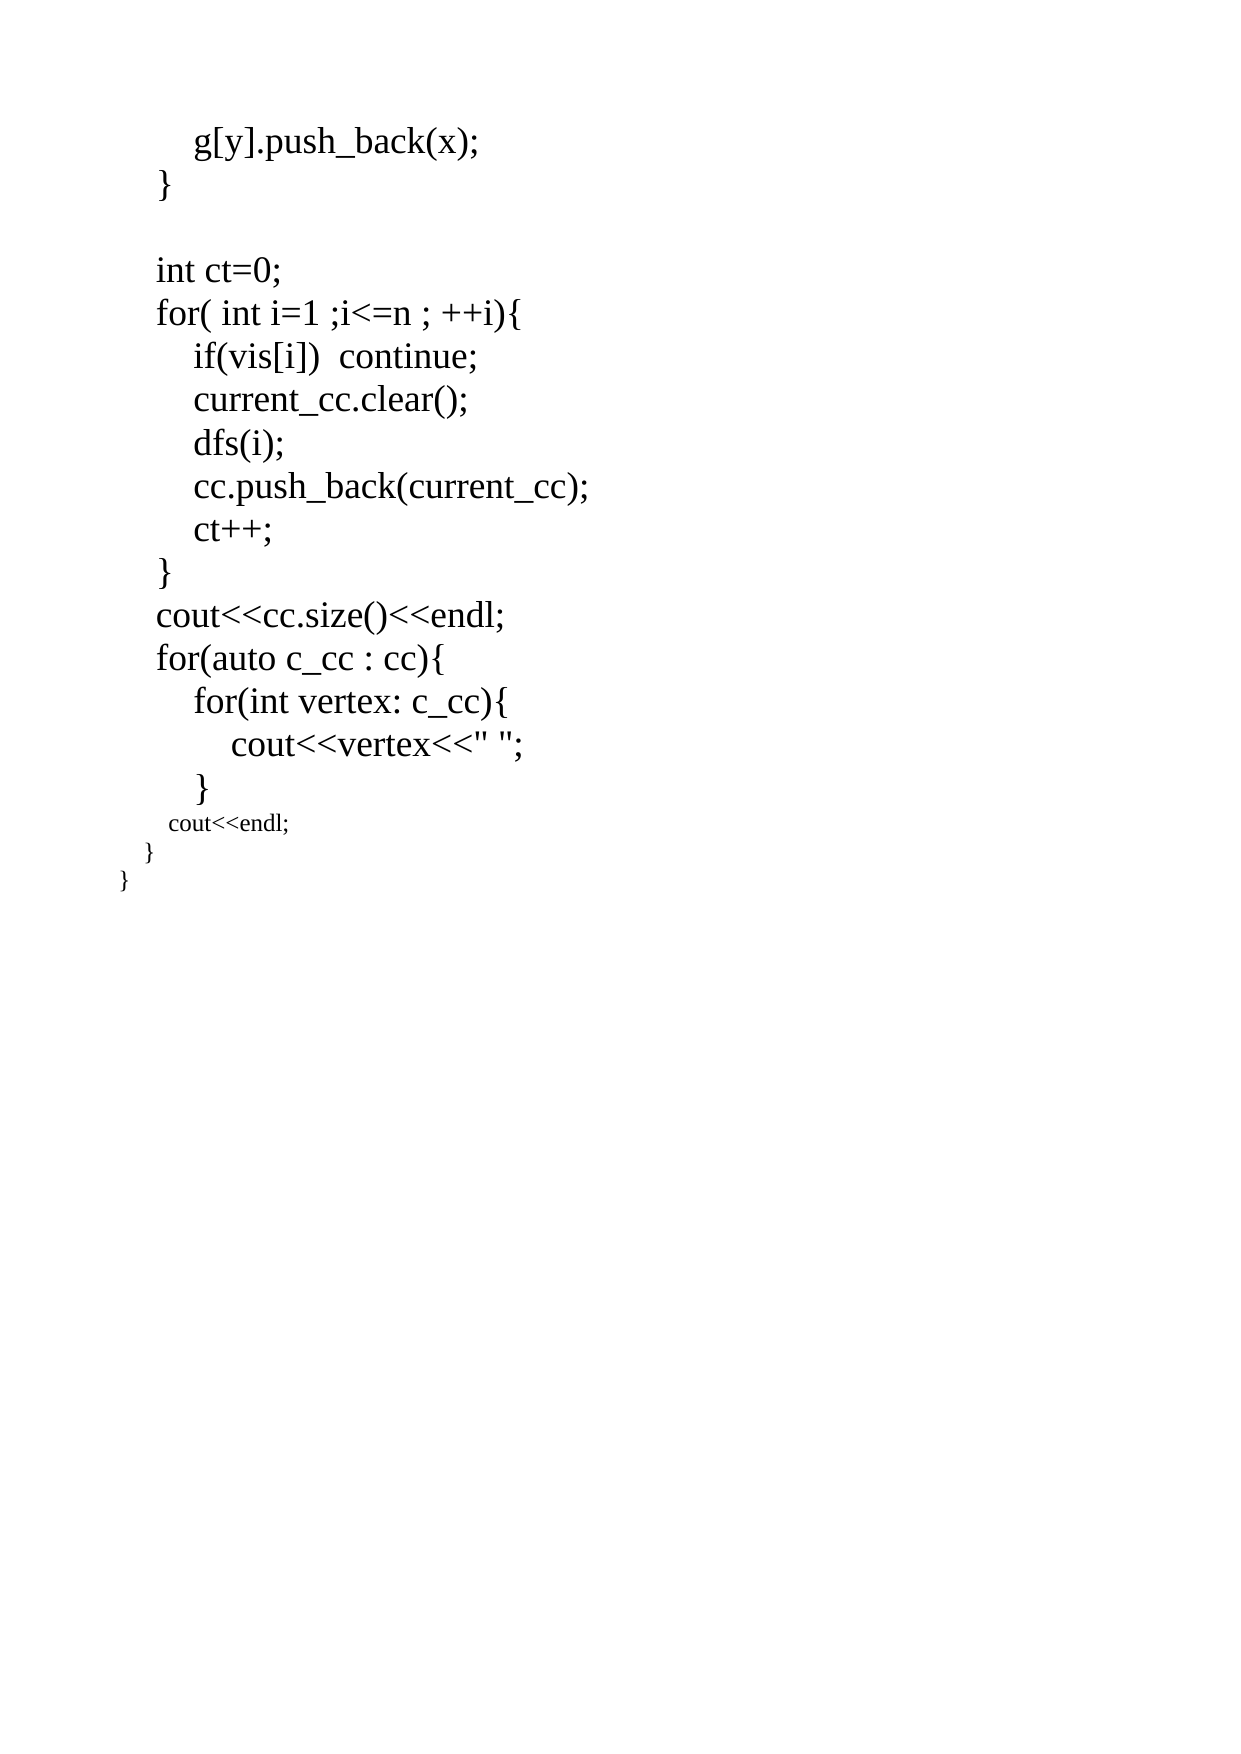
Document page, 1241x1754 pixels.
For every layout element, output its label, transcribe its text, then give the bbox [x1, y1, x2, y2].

text cout<<endl; [118, 808, 1122, 837]
text int ct=0; [118, 247, 1122, 291]
text dfs(i); [118, 420, 1122, 463]
text cout<<vertex<<" "; [118, 722, 1122, 765]
text } [118, 161, 1122, 204]
text } [118, 866, 1122, 894]
text for(int vertex: c_cc){ [118, 679, 1122, 722]
text cout<<cc.size()<<endl; [118, 592, 1122, 636]
text } [118, 549, 1122, 592]
text ct++; [118, 506, 1122, 549]
text if(vis[i]) continue; [118, 334, 1122, 377]
text current_cc.clear(); [118, 377, 1122, 420]
text g[y].push_back(x); [118, 118, 1122, 161]
text } [118, 765, 1122, 808]
text cc.push_back(current_cc); [118, 463, 1122, 506]
text for(auto c_cc : cc){ [118, 636, 1122, 679]
text for( int i=1 ;i<=n ; ++i){ [118, 291, 1122, 334]
text } [118, 837, 1122, 866]
